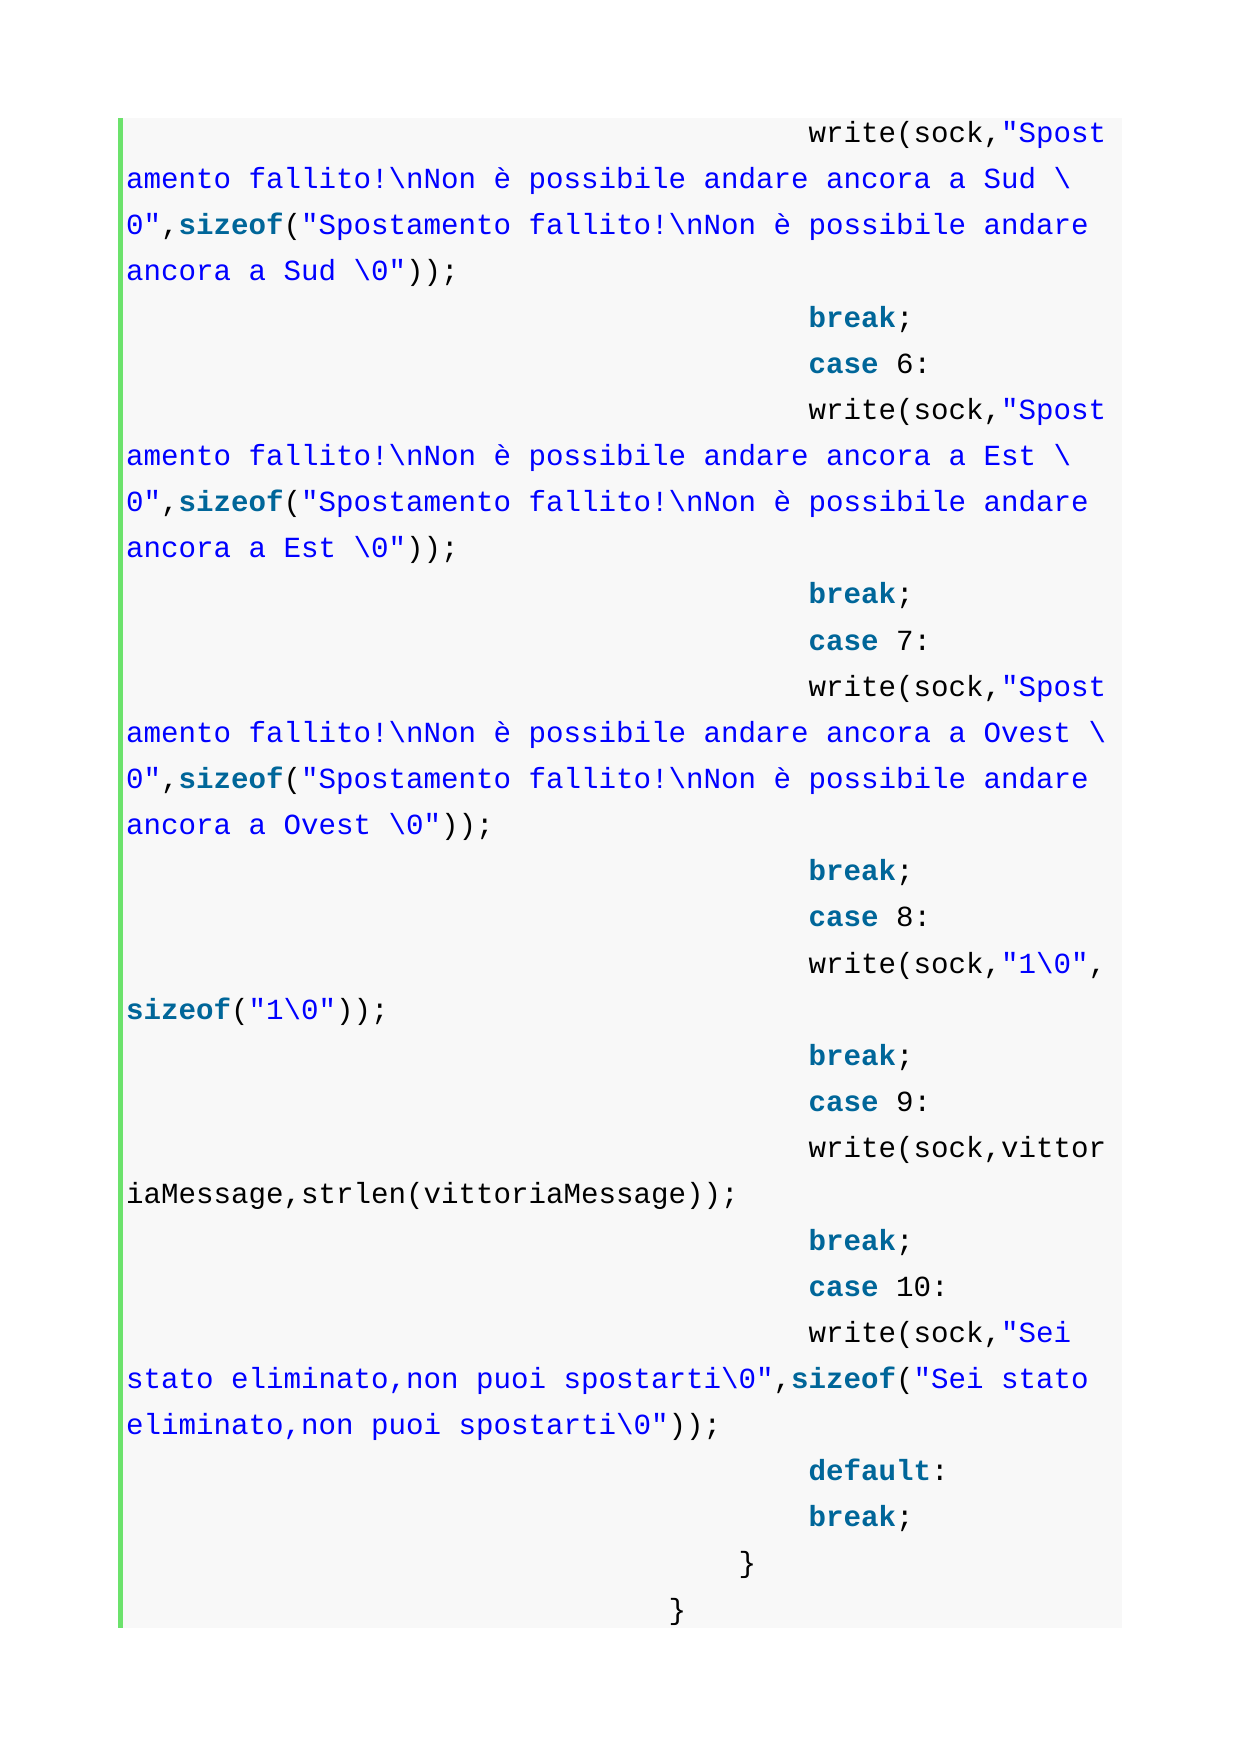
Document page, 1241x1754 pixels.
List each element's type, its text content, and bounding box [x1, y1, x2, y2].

text break; [123, 1041, 1122, 1074]
text write(sock,"Sei stato eliminato,non puoi spostarti\0",sizeof("Sei stato eliminato,non puoi spostarti\0")); [123, 1318, 1122, 1443]
text case 10: [123, 1272, 1122, 1305]
text write(sock,vittoriaMessage,strlen(vittoriaMessage)); [123, 1133, 1122, 1212]
text break; [123, 1502, 1122, 1536]
text case 6: [123, 349, 1122, 382]
text break; [123, 303, 1122, 336]
text write(sock,"Spostamento fallito!\nNon è possibile andare ancora a Ovest \0",sizeof("Spostamento fallito!\nNon è possibile andare ancora a Ovest \0")); [123, 672, 1122, 843]
text break; [123, 579, 1122, 613]
text } [123, 1549, 1122, 1582]
text case 8: [123, 903, 1122, 936]
text case 7: [123, 626, 1122, 659]
text case 9: [123, 1087, 1122, 1120]
text break; [123, 1226, 1122, 1259]
text write(sock,"Spostamento fallito!\nNon è possibile andare ancora a Sud \0",sizeof("Spostamento fallito!\nNon è possibile andare ancora a Sud \0")); [123, 118, 1122, 289]
text default: [123, 1456, 1122, 1489]
text write(sock,"Spostamento fallito!\nNon è possibile andare ancora a Est \0",sizeof("Spostamento fallito!\nNon è possibile andare ancora a Est \0")); [123, 395, 1122, 566]
text break; [123, 856, 1122, 889]
text write(sock,"1\0",sizeof("1\0")); [123, 949, 1122, 1028]
text } [123, 1595, 1122, 1628]
